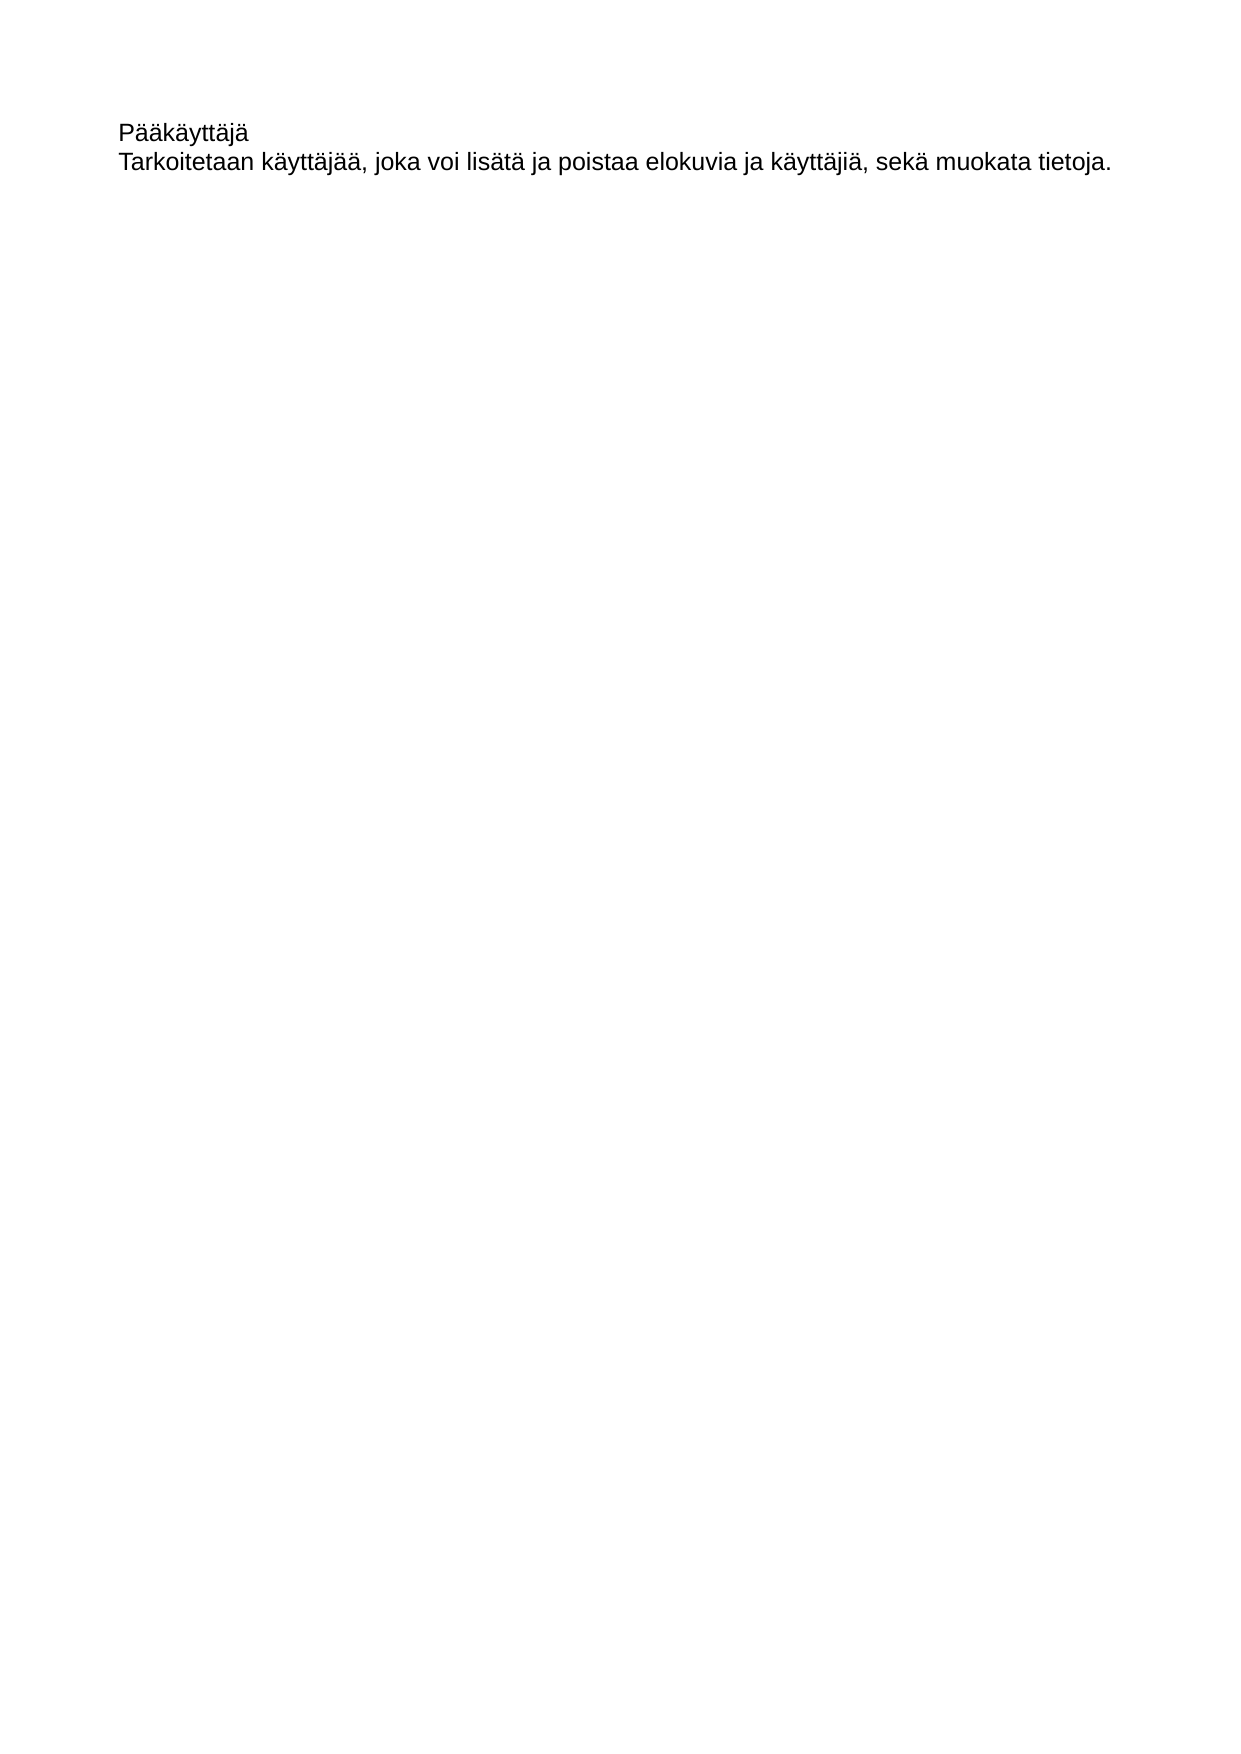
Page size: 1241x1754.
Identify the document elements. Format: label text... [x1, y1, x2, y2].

text Pääkäyttäjä [118, 118, 1122, 147]
text Tarkoitetaan käyttäjää, joka voi lisätä ja poistaa elokuvia ja käyttäjiä, sekä muokata tietoja. [118, 147, 1122, 176]
